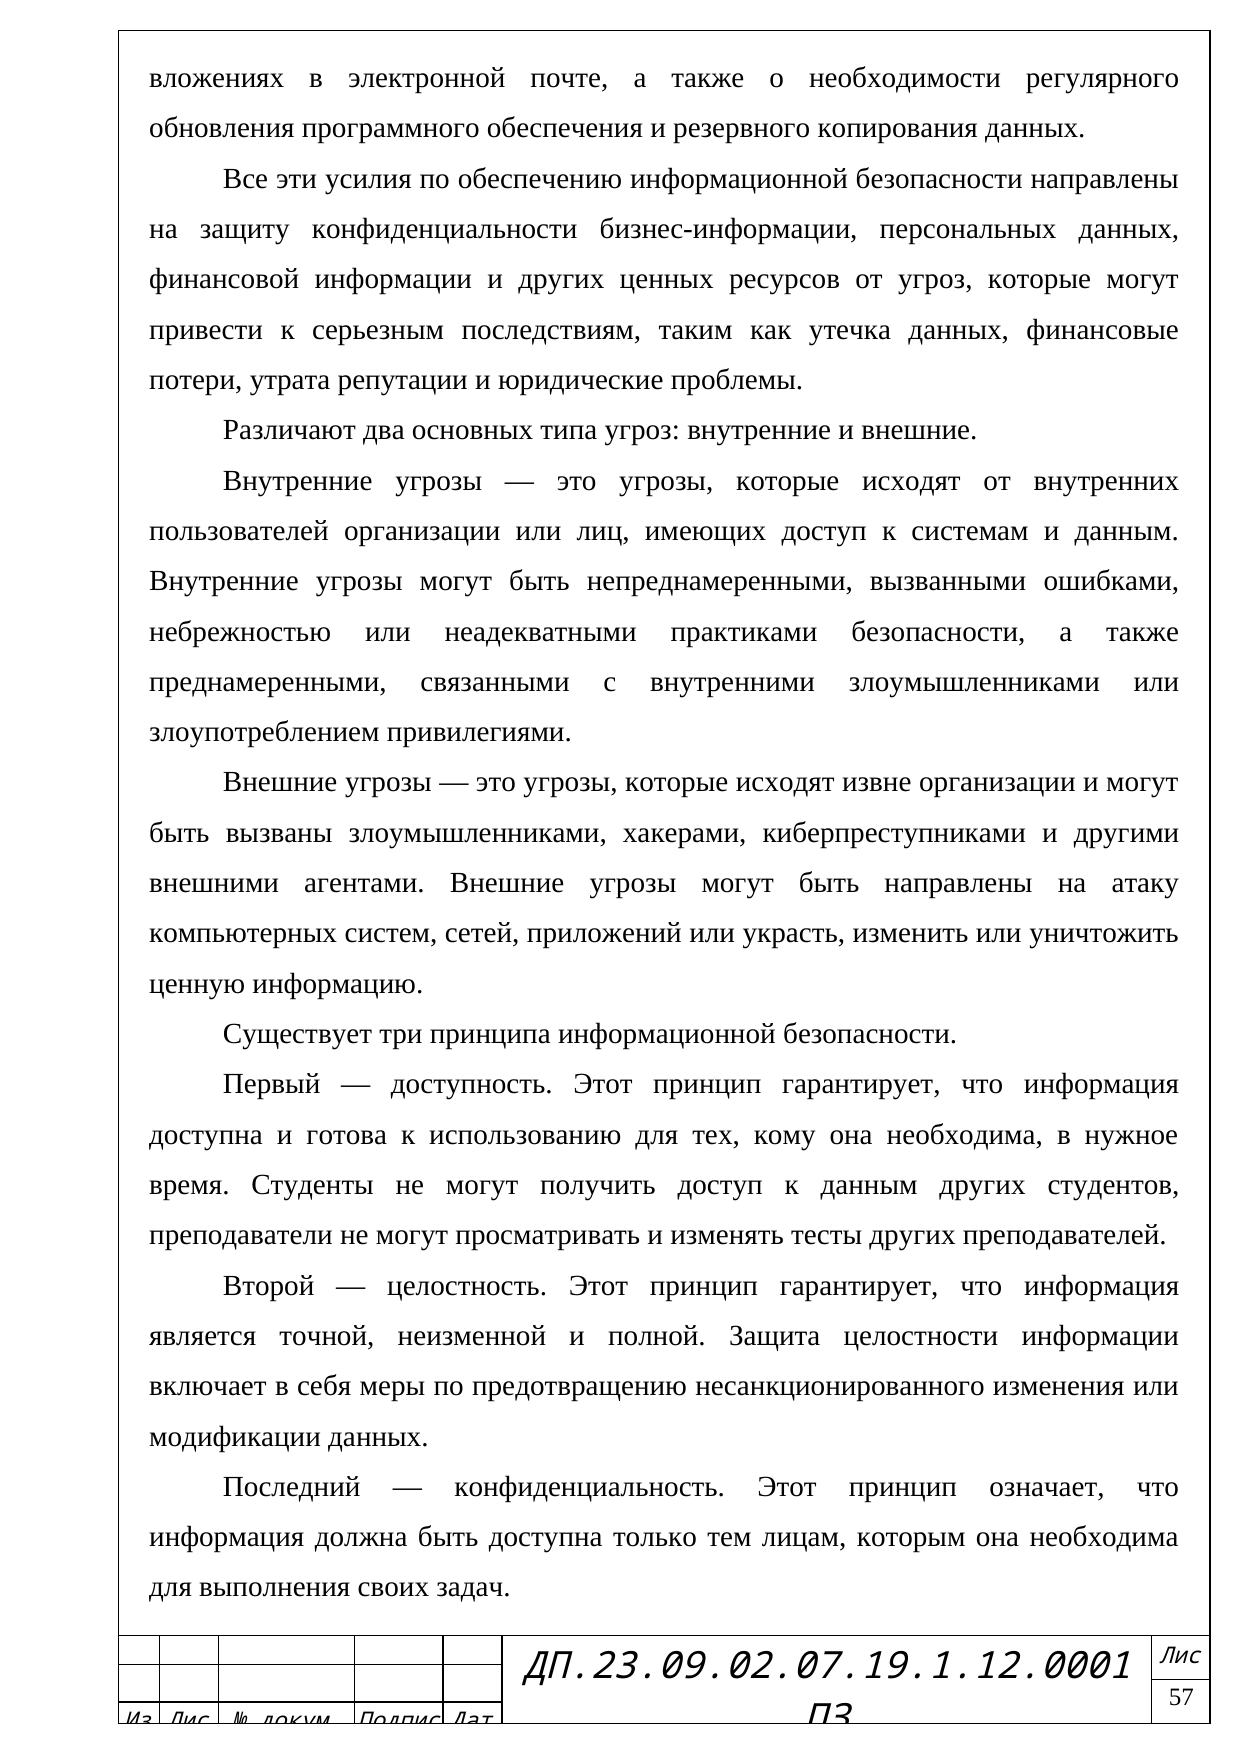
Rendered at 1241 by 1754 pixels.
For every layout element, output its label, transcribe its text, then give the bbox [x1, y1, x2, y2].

text Различают два основных типа угроз: внутренние и внешние. [149, 412, 1180, 446]
text Существует три принципа информационной безопасности. [149, 1016, 1180, 1050]
text Последний — конфиденциальность. Этот принцип означает, что информация должна быть доступна только тем лицам, которым она необходима для выполнения своих задач. [149, 1469, 1180, 1603]
text вложениях в электронной почте, а также о необходимости регулярного обновления программного обеспечения и резервного копирования данных. [149, 60, 1180, 144]
text Первый — доступность. Этот принцип гарантирует, что информация доступна и готова к использованию для тех, кому она необходима, в нужное время. Студенты не могут получить доступ к данным других студентов, преподаватели не могут просматривать и изменять тесты других преподавателей. [149, 1066, 1180, 1251]
text Внутренние угрозы — это угрозы, которые исходят от внутренних пользователей организации или лиц, имеющих доступ к системам и данным. Внутренние угрозы могут быть непреднамеренными, вызванными ошибками, небрежностью или неадекватными практиками безопасности, а также преднамеренными, связанными с внутренними злоумышленниками или злоупотреблением привилегиями. [149, 463, 1180, 748]
text Все эти усилия по обеспечению информационной безопасности направлены на защиту конфиденциальности бизнес-информации, персональных данных, финансовой информации и других ценных ресурсов от угроз, которые могут привести к серьезным последствиям, таким как утечка данных, финансовые потери, утрата репутации и юридические проблемы. [149, 161, 1180, 396]
text Второй — целостность. Этот принцип гарантирует, что информация является точной, неизменной и полной. Защита целостности информации включает в себя меры по предотвращению несанкционированного изменения или модификации данных. [149, 1268, 1180, 1452]
text Внешние угрозы — это угрозы, которые исходят извне организации и могут быть вызваны злоумышленниками, хакерами, киберпреступниками и другими внешними агентами. Внешние угрозы могут быть направлены на атаку компьютерных систем, сетей, приложений или украсть, изменить или уничтожить ценную информацию. [149, 764, 1180, 999]
